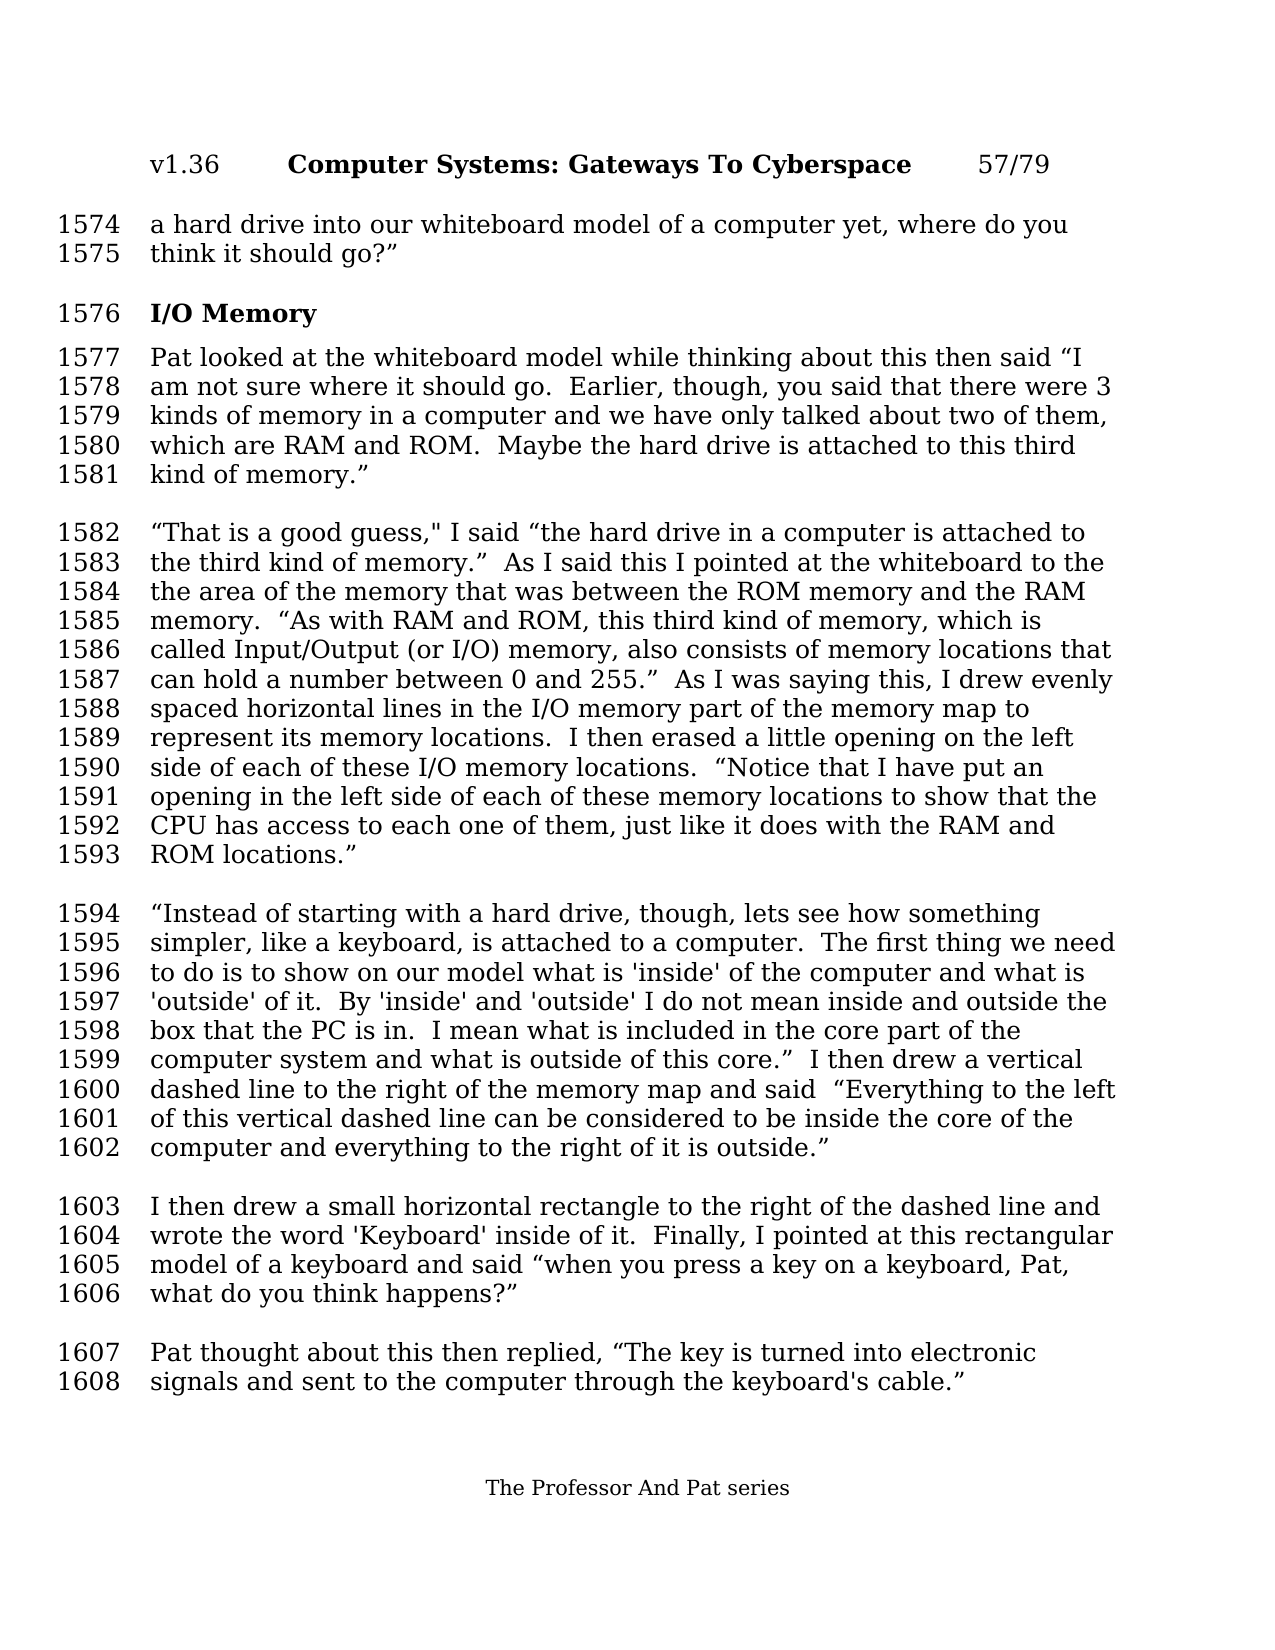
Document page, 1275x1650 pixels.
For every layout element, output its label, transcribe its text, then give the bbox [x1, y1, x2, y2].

text Pat looked at the whiteboard model while thinking about this then said “I am not sure where it should go. Earlier, though, you said that there were 3 kinds of memory in a computer and we have only talked about two of them, which are RAM and ROM. Maybe the hard drive is attached to this third kind of memory.” [150, 343, 1125, 489]
text I then drew a small horizontal rectangle to the right of the dashed line and wrote the word 'Keyboard' inside of it. Finally, I pointed at this rectangular model of a keyboard and said “when you press a key on a keyboard, Pat, what do you think happens?” [150, 1192, 1125, 1309]
text a hard drive into our whiteboard model of a computer yet, where do you think it should go?” [150, 210, 1125, 268]
text “That is a good guess," I said “the hard drive in a computer is attached to the third kind of memory.” As I said this I pointed at the whiteboard to the the area of the memory that was between the ROM memory and the RAM memory. “As with RAM and ROM, this third kind of memory, which is called Input/Output (or I/O) memory, also consists of memory locations that can hold a number between 0 and 255.” As I was saying this, I drew evenly spaced horizontal lines in the I/O memory part of the memory map to represent its memory locations. I then erased a little opening on the left side of each of these I/O memory locations. “Notice that I have put an opening in the left side of each of these memory locations to show that the CPU has access to each one of them, just like it does with the RAM and ROM locations.” [150, 519, 1125, 870]
text Pat thought about this then replied, “The key is turned into electronic signals and sent to the computer through the keyboard's cable.” [150, 1338, 1125, 1397]
subtitle I/O Memory [150, 298, 1125, 328]
text “Instead of starting with a hard drive, though, lets see how something simpler, like a keyboard, is attached to a computer. The first thing we need to do is to show on our model what is 'inside' of the computer and what is 'outside' of it. By 'inside' and 'outside' I do not mean inside and outside the box that the PC is in. I mean what is included in the core part of the computer system and what is outside of this core.” I then drew a vertical dashed line to the right of the memory map and said “Everything to the left of this vertical dashed line can be considered to be inside the core of the computer and everything to the right of it is outside.” [150, 899, 1125, 1163]
